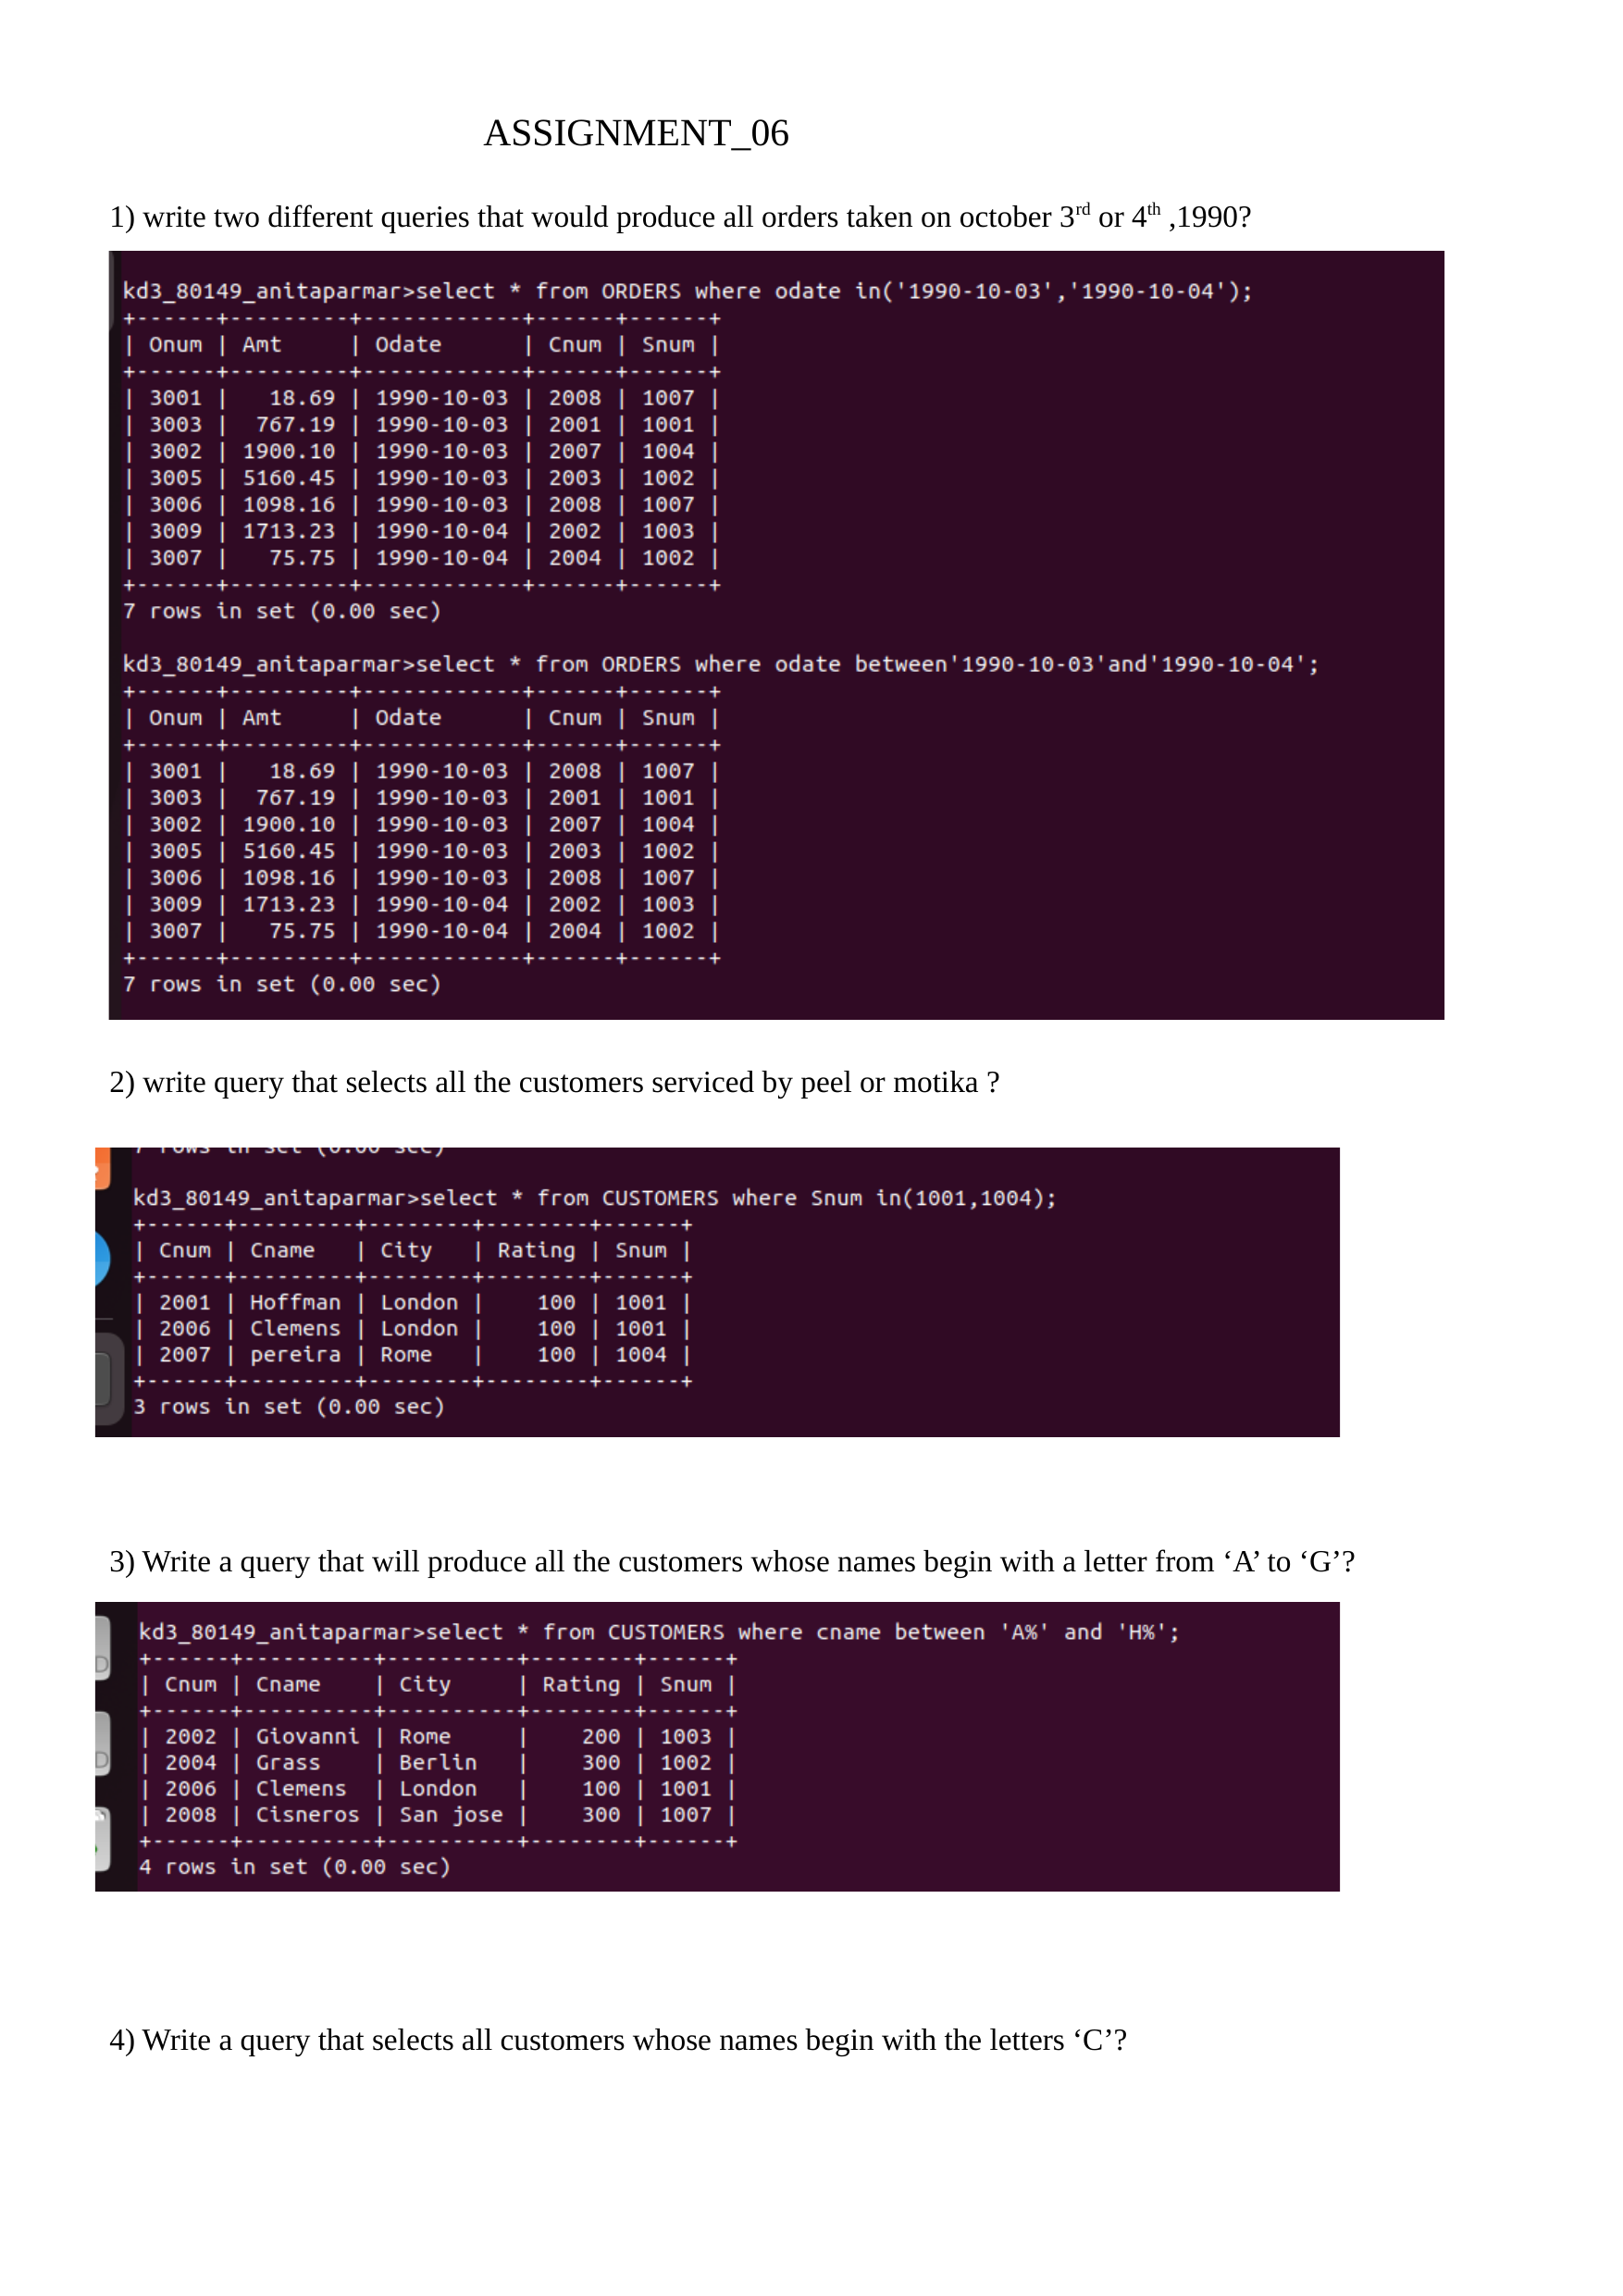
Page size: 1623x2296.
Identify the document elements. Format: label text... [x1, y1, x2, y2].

text 3) Write a query that will produce all the customers whose names begin with a letter from ‘A’ to ‘G’? [109, 1543, 1514, 1578]
picture [108, 251, 1445, 1020]
text ASSIGNMENT_06 [109, 109, 1514, 154]
picture [94, 1148, 1341, 1437]
text 4) Write a query that selects all customers whose names begin with the letters ‘C’? [109, 2021, 1514, 2057]
text 2) write query that selects all the customers serviced by peel or motika ? [109, 1063, 1514, 1099]
text 1) write two different queries that would produce all orders taken on october 3rd or 4th ,1990? [109, 198, 1514, 233]
picture [94, 1602, 1341, 1892]
